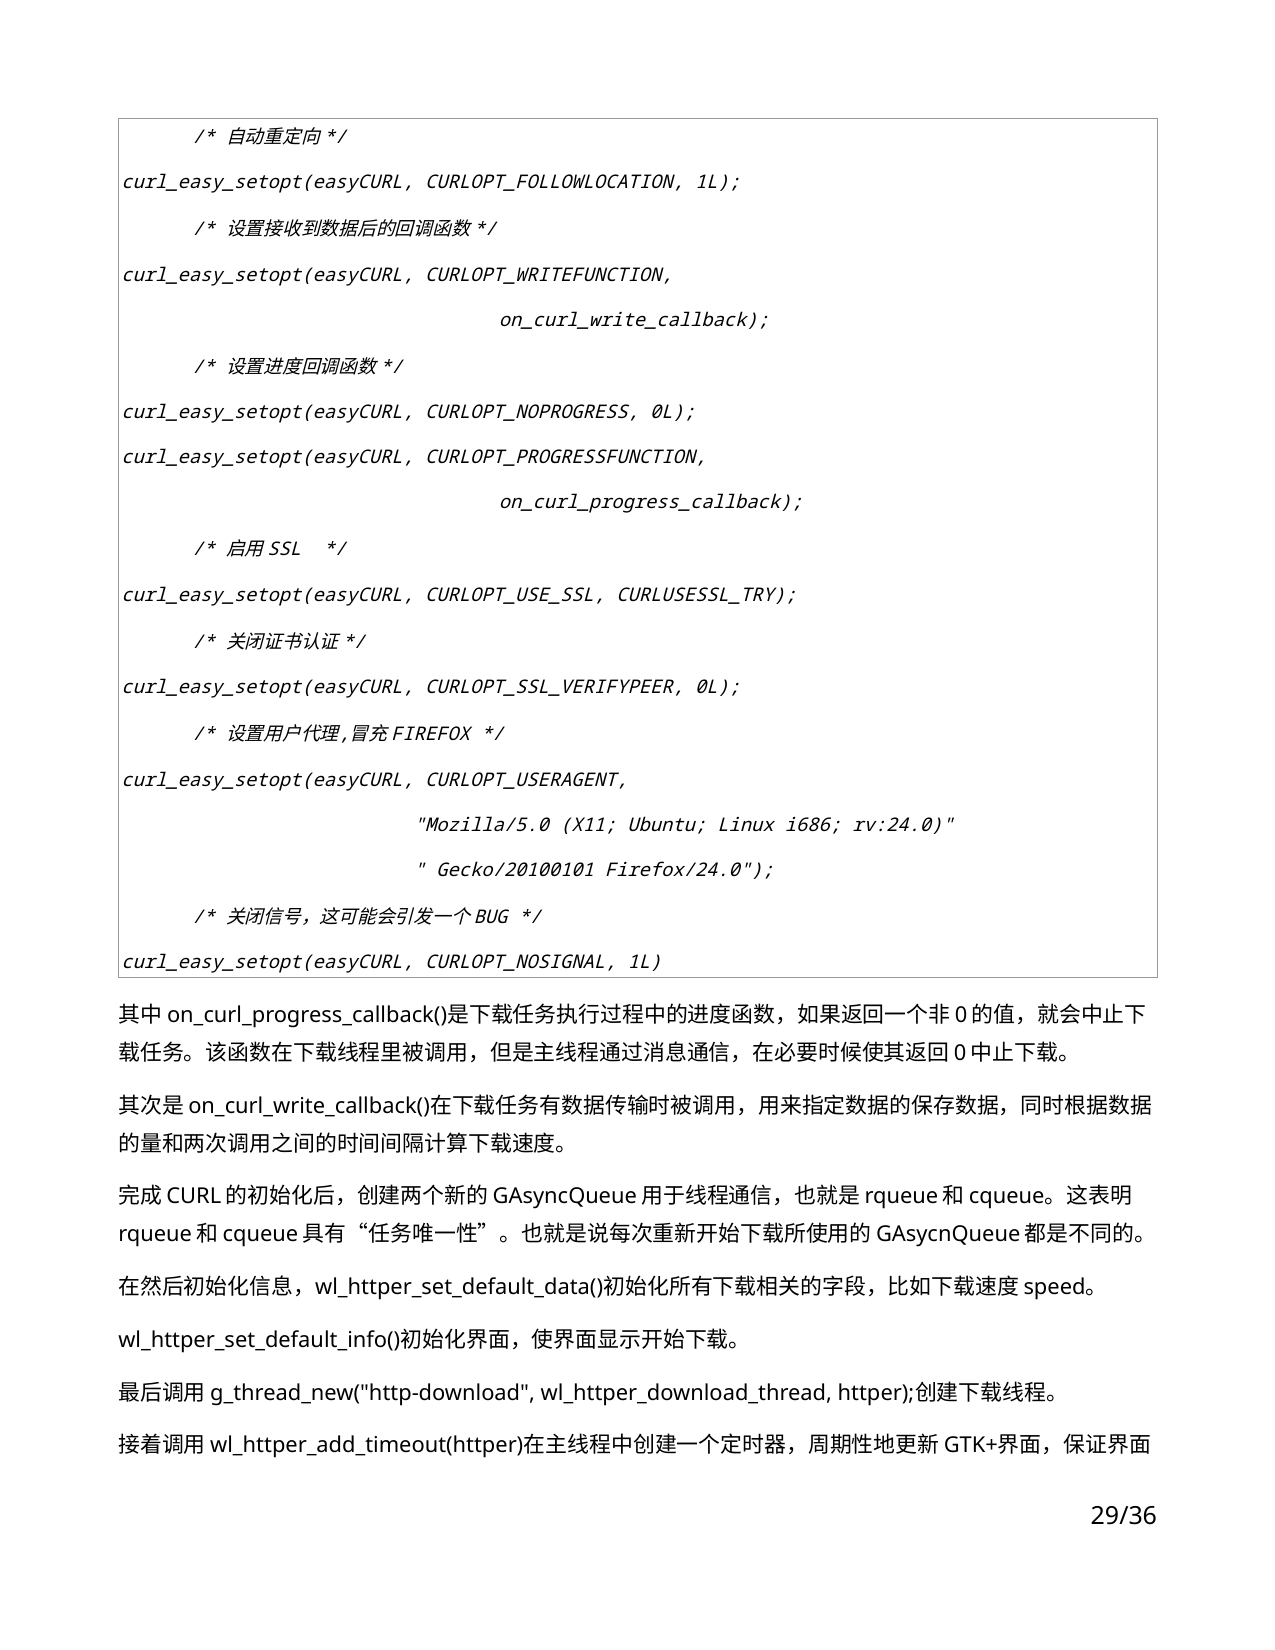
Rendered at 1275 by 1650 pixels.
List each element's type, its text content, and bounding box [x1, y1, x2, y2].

text curl_easy_setopt(easyCURL, CURLOPT_USE_SSL, CURLUSESSL_TRY); [119, 578, 1157, 607]
text 在然后初始化信息，wl_httper_set_default_data()初始化所有下载相关的字段，比如下载速度speed。 [118, 1269, 1157, 1301]
text on_curl_progress_callback); [119, 486, 1157, 514]
text /* 设置接收到数据后的回调函数 */ [119, 211, 1157, 241]
text 其中 on_curl_progress_callback()是下载任务执行过程中的进度函数，如果返回一个非0的值，就会中止下载任务。该函数在下载线程里被调用，但是主线程通过消息通信，在必要时候使其返回0中止下载。 [118, 997, 1157, 1067]
text /* 设置用户代理,冒充FIREFOX */ [119, 716, 1157, 746]
text 接着调用wl_httper_add_timeout(httper)在主线程中创建一个定时器，周期性地更新GTK+界面，保证界面 [118, 1427, 1157, 1459]
text curl_easy_setopt(easyCURL, CURLOPT_PROGRESSFUNCTION, [119, 441, 1157, 469]
text 其次是on_curl_write_callback()在下载任务有数据传输时被调用，用来指定数据的保存数据，同时根据数据的量和两次调用之间的时间间隔计算下载速度。 [118, 1088, 1157, 1158]
text 完成CURL的初始化后，创建两个新的GAsyncQueue用于线程通信，也就是rqueue和cqueue。这表明rqueue和cqueue具有“任务唯一性”。也就是说每次重新开始下载所使用的GAsycnQueue都是不同的。 [118, 1178, 1157, 1248]
text curl_easy_setopt(easyCURL, CURLOPT_USERAGENT, [119, 763, 1157, 792]
text /* 关闭证书认证 */ [119, 623, 1157, 654]
text "Mozilla/5.0 (X11; Ubuntu; Linux i686; rv:24.0)" [119, 808, 1157, 837]
text /* 自动重定向 */ [119, 119, 1157, 148]
text /* 关闭信号，这可能会引发一个BUG */ [119, 898, 1157, 929]
text curl_easy_setopt(easyCURL, CURLOPT_WRITEFUNCTION, [119, 258, 1157, 286]
text wl_httper_set_default_info()初始化界面，使界面显示开始下载。 [118, 1322, 1157, 1354]
text " Gecko/20100101 Firefox/24.0"); [119, 853, 1157, 882]
text curl_easy_setopt(easyCURL, CURLOPT_NOPROGRESS, 0L); [119, 395, 1157, 424]
text curl_easy_setopt(easyCURL, CURLOPT_FOLLOWLOCATION, 1L); [119, 165, 1157, 194]
text /* 设置进度回调函数 */ [119, 348, 1157, 378]
text curl_easy_setopt(easyCURL, CURLOPT_SSL_VERIFYPEER, 0L); [119, 671, 1157, 699]
text curl_easy_setopt(easyCURL, CURLOPT_NOSIGNAL, 1L) [119, 946, 1157, 977]
text on_curl_write_callback); [119, 303, 1157, 332]
text 最后调用g_thread_new("http-download", wl_httper_download_thread, httper);创建下载线程。 [118, 1374, 1157, 1406]
text /* 启用SSL */ [119, 531, 1157, 561]
